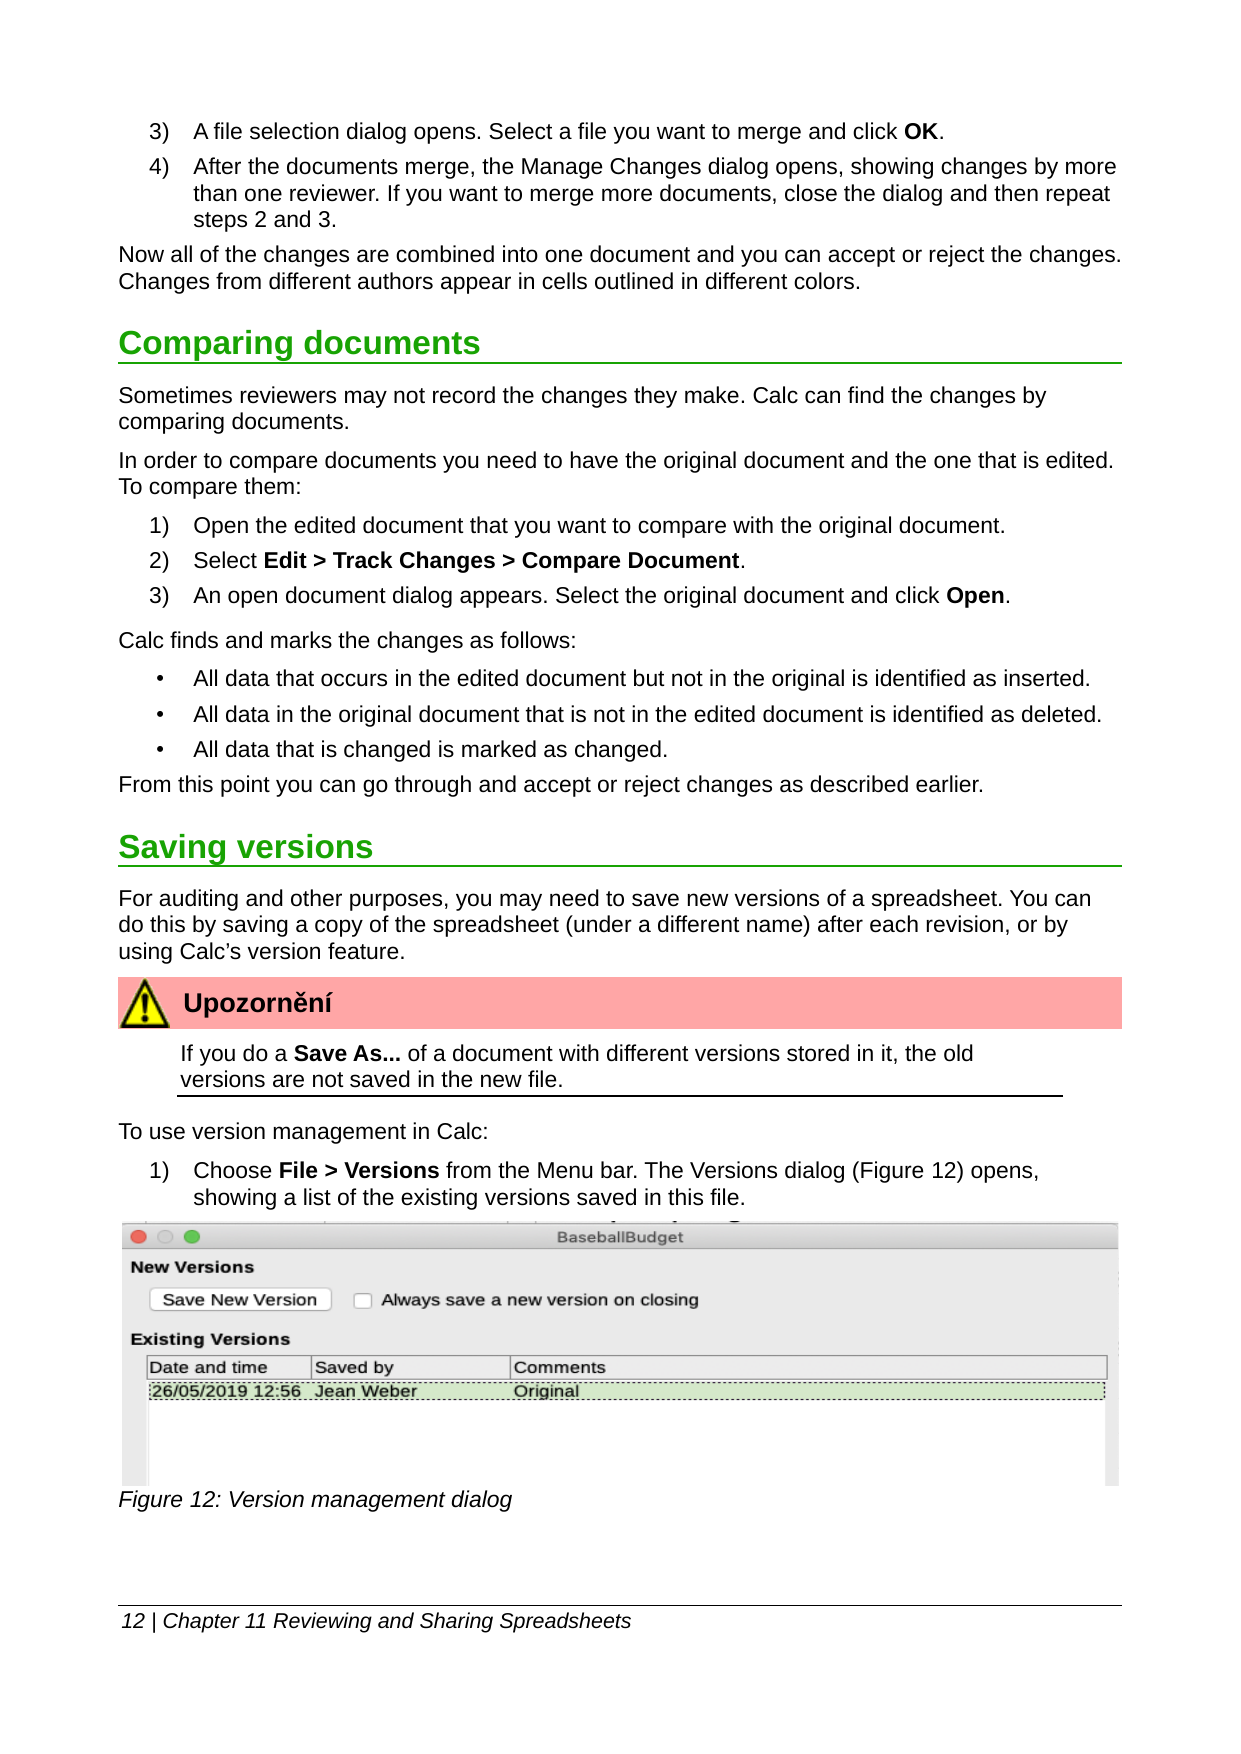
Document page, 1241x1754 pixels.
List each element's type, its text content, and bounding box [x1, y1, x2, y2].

list After the documents merge, the Manage Changes dialog opens, showing changes by more than one reviewer. If you want to merge more documents, close the dialog and then repeat steps 2 and 3. [169, 153, 1122, 232]
list An open document dialog appears. Select the original document and click Open. [169, 582, 1122, 609]
text Sometimes reviewers may not record the changes they make. Calc can find the changes by comparing documents. [118, 382, 1122, 434]
subtitle Upozornění [118, 977, 1122, 1029]
text Figure 12: Version management dialog [118, 1222, 1122, 1512]
picture [122, 1221, 1119, 1486]
text From this point you can go through and accept or reject changes as described earlier. [118, 771, 1122, 797]
list In order to compare documents you need to have the original document and the one that is edited. To compare them: [118, 447, 1122, 499]
list All data that occurs in the edited document but not in the original is identified as inserted. [156, 665, 1122, 692]
subtitle Comparing documents [118, 323, 1122, 362]
text If you do a Save As... of a document with different versions stored in it, the old versions are not saved in the new file. [177, 1036, 1063, 1095]
text To use version management in Calc: [118, 1118, 1122, 1145]
text Now all of the changes are combined into one document and you can accept or reject the changes. Changes from different authors appear in cells outlined in different colors. [118, 241, 1122, 294]
list A file selection dialog opens. Select a file you want to merge and click OK. [169, 118, 1122, 144]
list All data in the original document that is not in the edited document is identified as deleted. [156, 701, 1122, 727]
list Open the edited document that you want to compare with the original document. [169, 512, 1122, 538]
text For auditing and other purposes, you may need to save new versions of a spreadsheet. You can do this by saving a copy of the spreadsheet (under a different name) after each revision, or by using Calc’s version feature. [118, 885, 1122, 964]
picture [119, 977, 170, 1028]
list Select Edit > Track Changes > Compare Document. [169, 547, 1122, 574]
list All data that is changed is marked as changed. [156, 736, 1122, 762]
list Choose File > Versions from the Menu bar. The Versions dialog (Figure 12) opens, showing a list of the existing versions saved in this file. [169, 1157, 1122, 1210]
list Calc finds and marks the changes as follows: [118, 627, 1122, 653]
subtitle Saving versions [118, 827, 1122, 865]
